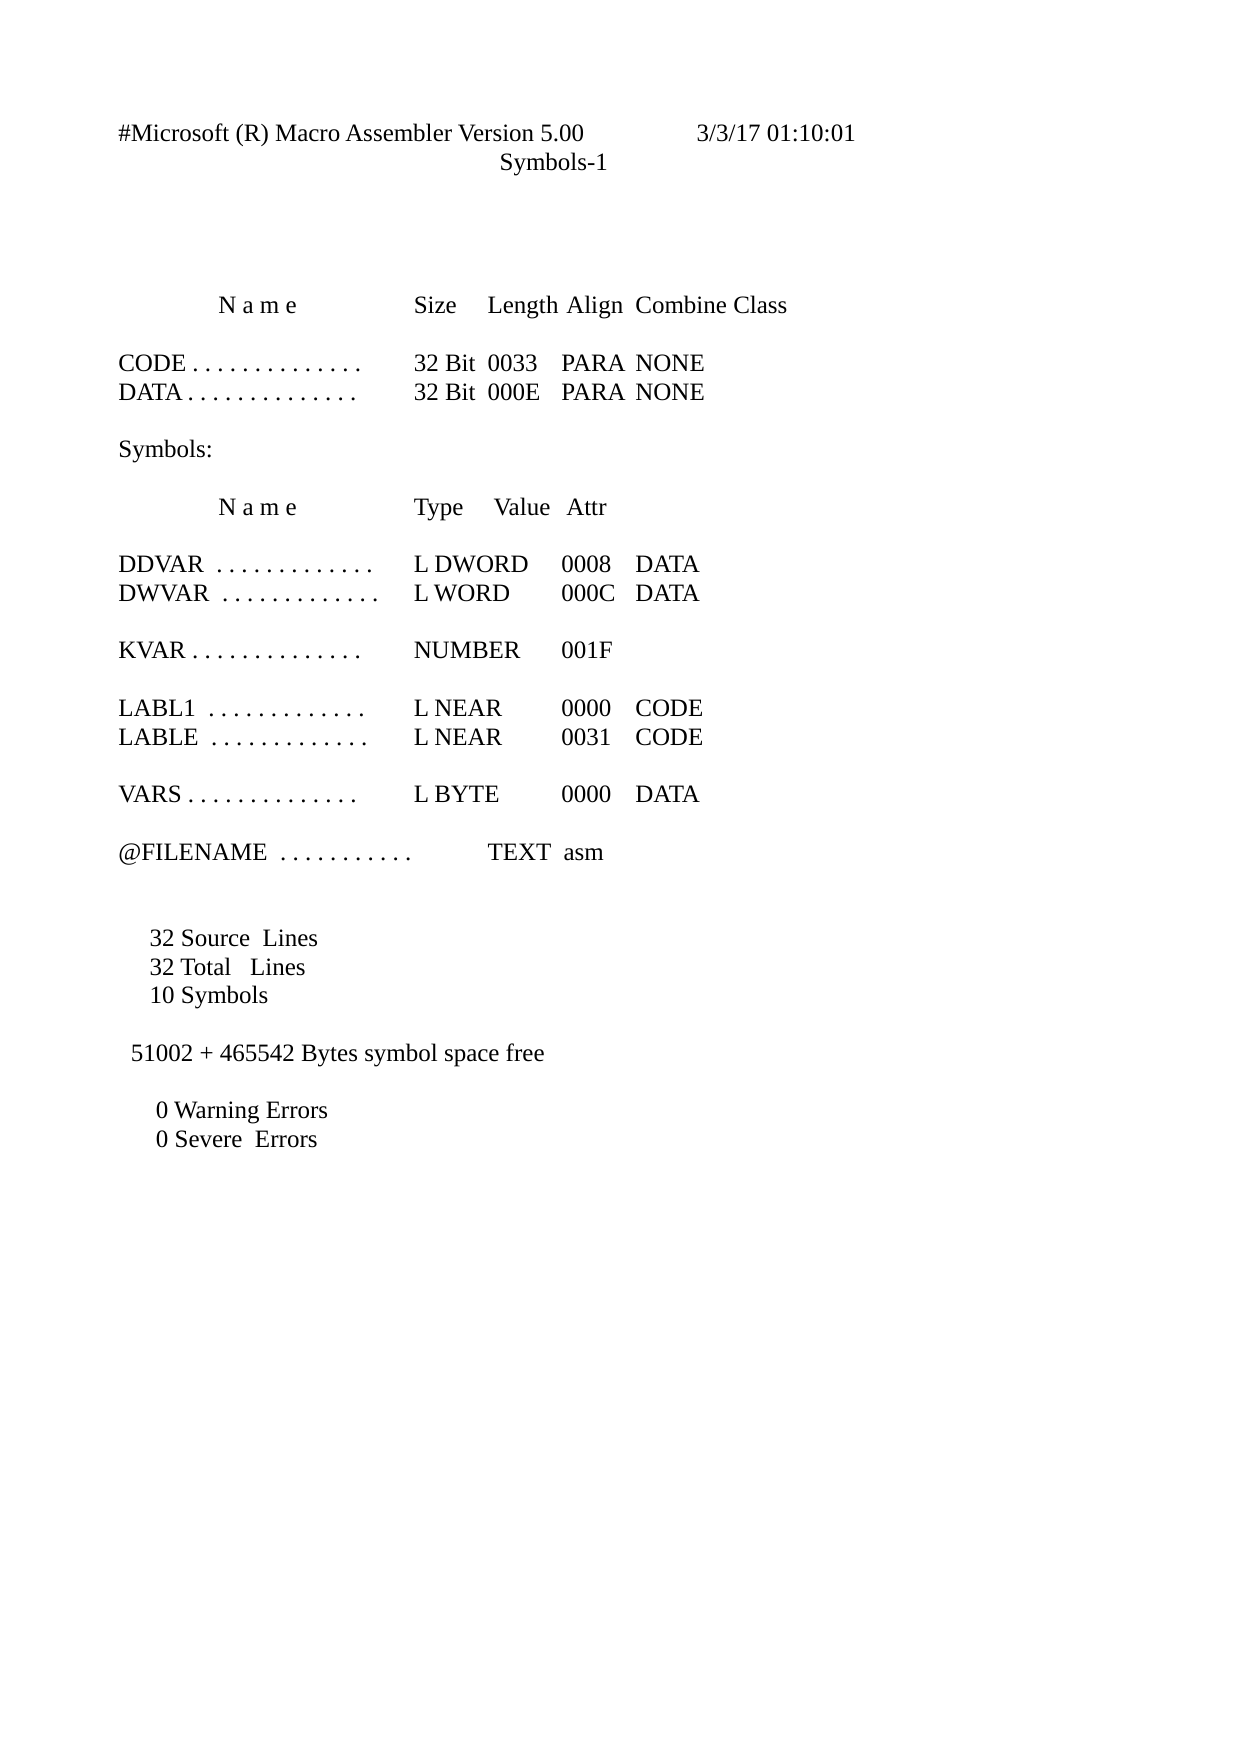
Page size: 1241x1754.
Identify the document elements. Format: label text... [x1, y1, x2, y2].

text Symbols-1 [118, 147, 1122, 176]
text DWVAR . . . . . . . . . . . . . L WORD 000C DATA [118, 578, 1122, 607]
text 0 Warning Errors [118, 1096, 1122, 1124]
text CODE . . . . . . . . . . . . . . 32 Bit 0033 PARA NONE [118, 348, 1122, 377]
text 10 Symbols [118, 981, 1122, 1009]
text DATA . . . . . . . . . . . . . . 32 Bit 000E PARA NONE [118, 377, 1122, 406]
text @FILENAME . . . . . . . . . . . TEXT asm [118, 837, 1122, 866]
text VARS . . . . . . . . . . . . . . L BYTE 0000 DATA [118, 779, 1122, 808]
text LABLE . . . . . . . . . . . . . L NEAR 0031 CODE [118, 722, 1122, 751]
text 32 Source Lines [118, 923, 1122, 952]
text DDVAR . . . . . . . . . . . . . L DWORD 0008 DATA [118, 549, 1122, 578]
text KVAR . . . . . . . . . . . . . . NUMBER 001F [118, 636, 1122, 664]
text N a m e Type Value Attr [118, 492, 1122, 521]
text LABL1 . . . . . . . . . . . . . L NEAR 0000 CODE [118, 693, 1122, 722]
text N a m e Size Length Align Combine Class [118, 291, 1122, 319]
text Symbols: [118, 434, 1122, 463]
text #Microsoft (R) Macro Assembler Version 5.00 3/3/17 01:10:01 [118, 118, 1122, 147]
text 0 Severe Errors [118, 1124, 1122, 1153]
text 51002 + 465542 Bytes symbol space free [118, 1038, 1122, 1067]
text 32 Total Lines [118, 952, 1122, 981]
